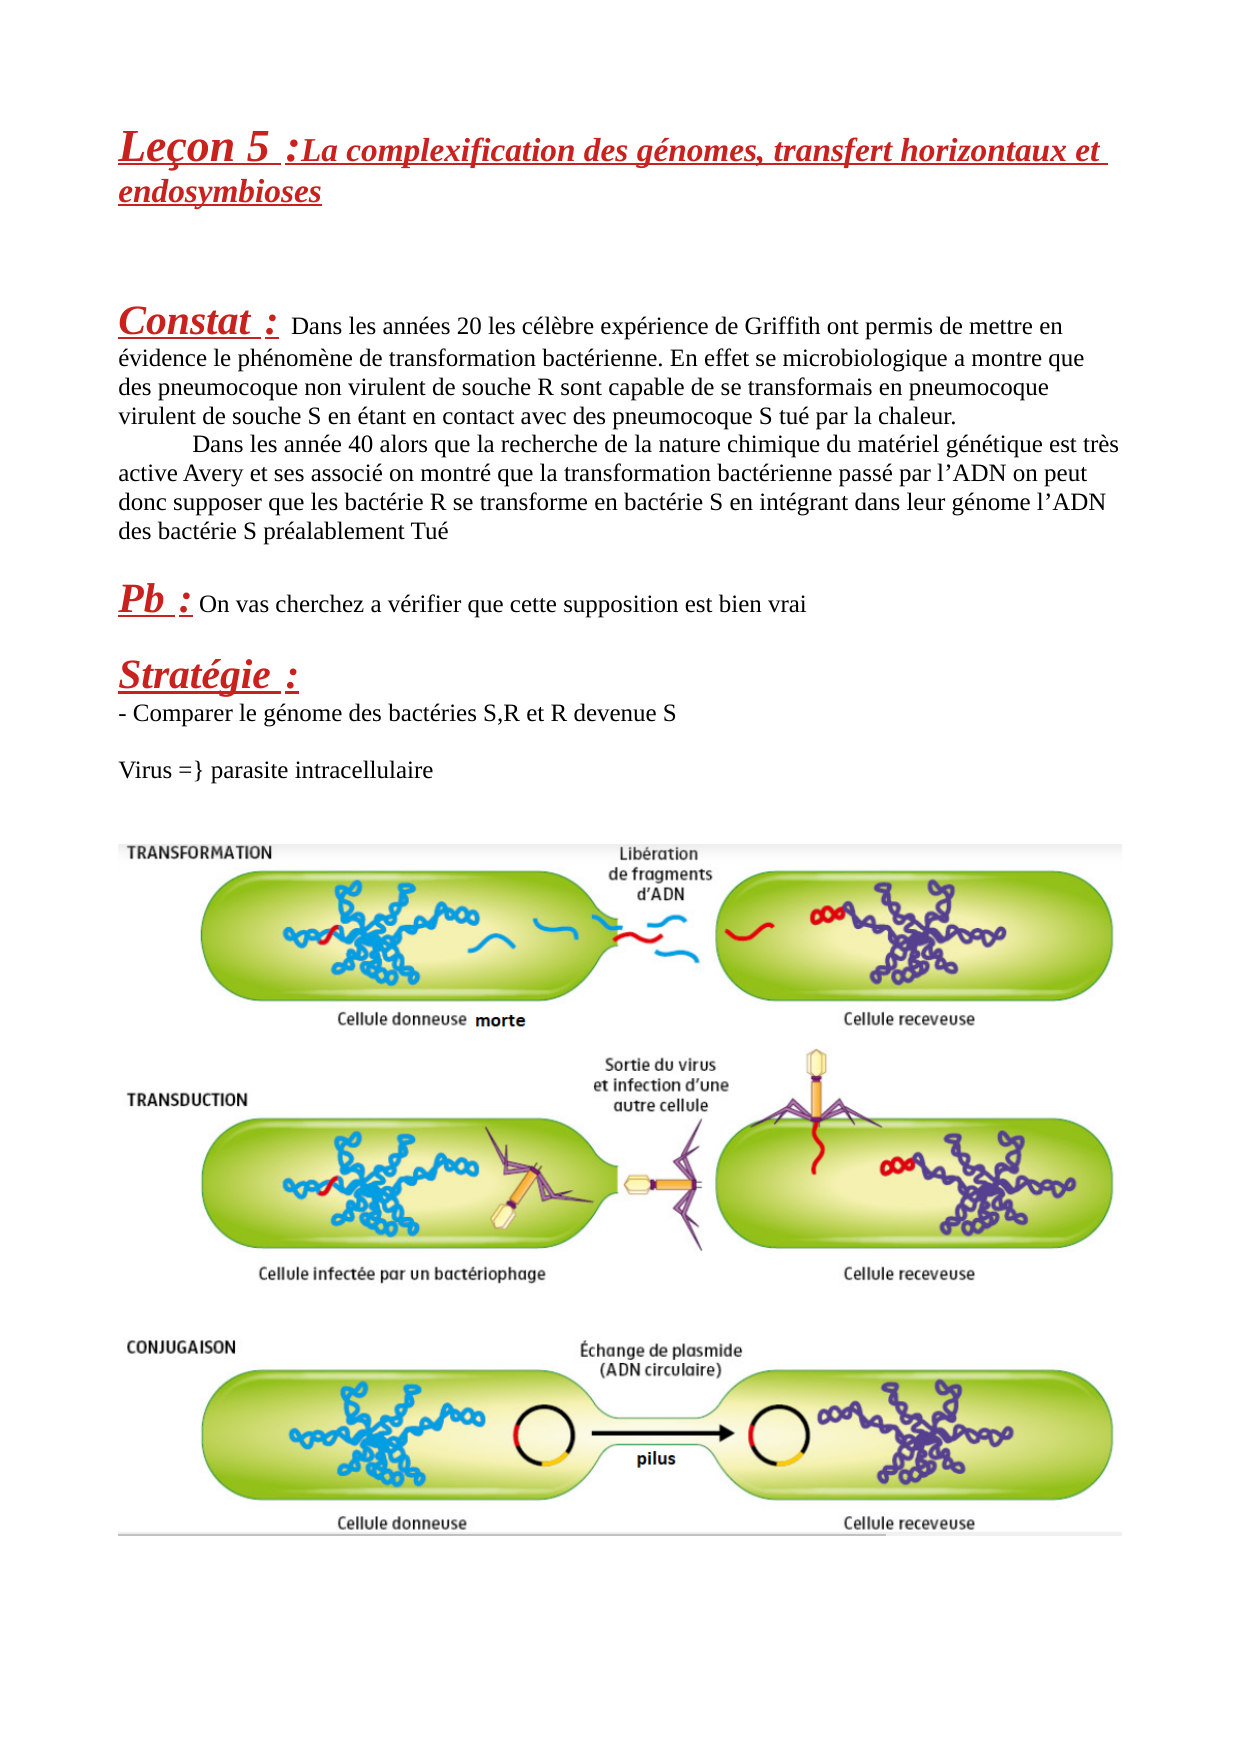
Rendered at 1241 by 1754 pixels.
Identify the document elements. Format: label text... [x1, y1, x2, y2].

text Stratégie : [118, 650, 1122, 698]
text Pb : On vas cherchez a vérifier que cette supposition est bien vrai [118, 573, 1122, 621]
text - Comparer le génome des bactéries S,R et R devenue S [118, 698, 1122, 727]
text Dans les année 40 alors que la recherche de la nature chimique du matériel génétique est très active Avery et ses associé on montré que la transformation bactérienne passé par l’ADN on peut donc supposer que les bactérie R se transforme en bactérie S en intégrant dans leur génome l’ADN des bactérie S préalablement Tué [118, 429, 1122, 544]
text Leçon 5 :La complexification des génomes, transfert horizontaux et endosymbioses [118, 118, 1122, 209]
text Virus =} parasite intracellulaire [118, 755, 1122, 784]
picture [118, 841, 1123, 1536]
text Constat : Dans les années 20 les célèbre expérience de Griffith ont permis de mettre en évidence le phénomène de transformation bactérienne. En effet se microbiologique a montre que des pneumocoque non virulent de souche R sont capable de se transformais en pneumocoque virulent de souche S en étant en contact avec des pneumocoque S tué par la chaleur. [118, 295, 1122, 429]
